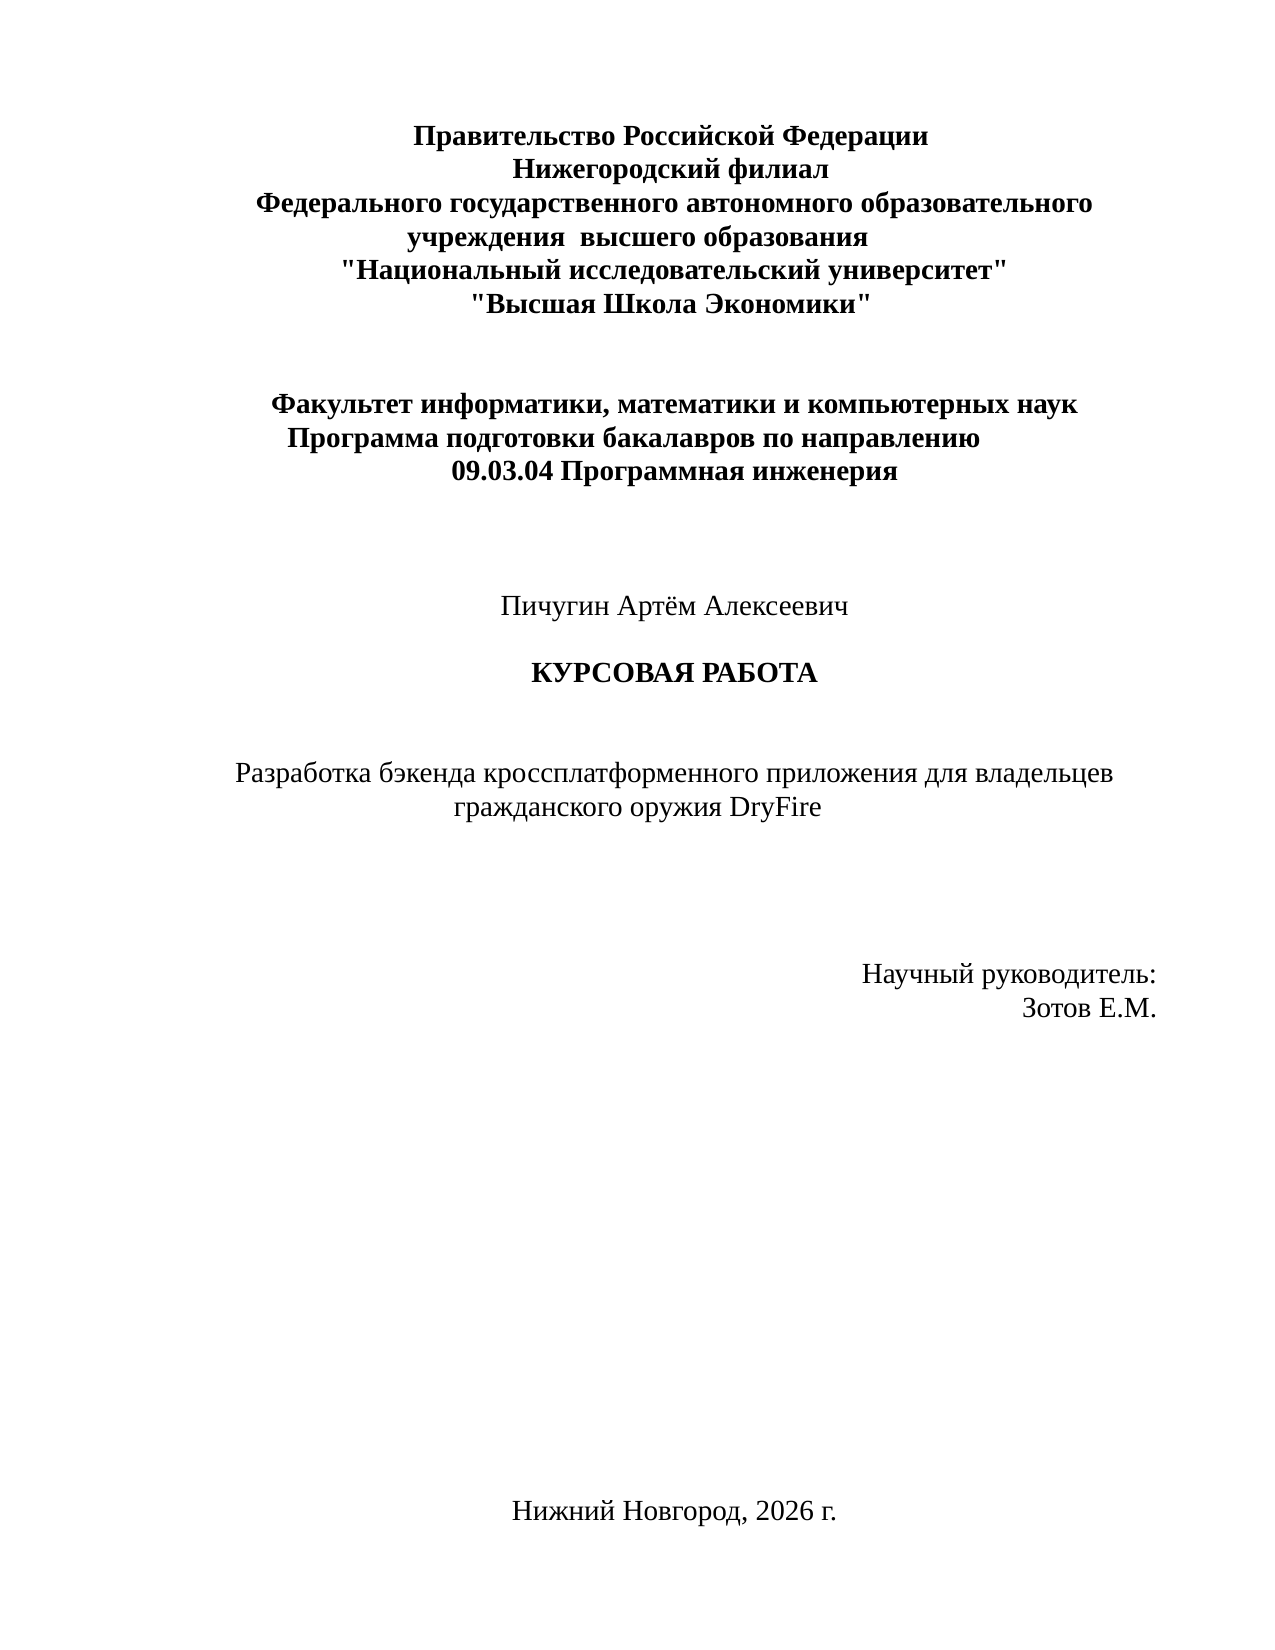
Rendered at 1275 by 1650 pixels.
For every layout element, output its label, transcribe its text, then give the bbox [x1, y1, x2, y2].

text Пичугин Артём Алексеевич [118, 588, 1157, 621]
text "Национальный исследовательский университет" [118, 252, 1157, 286]
text Разработка бэкенда кроссплатформенного приложения для владельцев гражданского оружия DryFire [118, 755, 1157, 822]
text "Высшая Школа Экономики" [118, 286, 1157, 319]
text Зотов Е.М. [118, 990, 1157, 1024]
text Федерального государственного автономного образовательного учреждения высшего образования [118, 185, 1157, 252]
text Нижегородский филиал [118, 152, 1157, 185]
text Факультет информатики, математики и компьютерных наук Программа подготовки бакалавров по направлению [118, 386, 1157, 453]
text 09.03.04 Программная инженерия [118, 453, 1157, 487]
text КУРСОВАЯ РАБОТА [118, 655, 1157, 688]
text Правительство Российской Федерации [118, 118, 1157, 152]
text Научный руководитель: [118, 957, 1157, 990]
text Нижний Новгород, 2026 г. [118, 1493, 1157, 1527]
